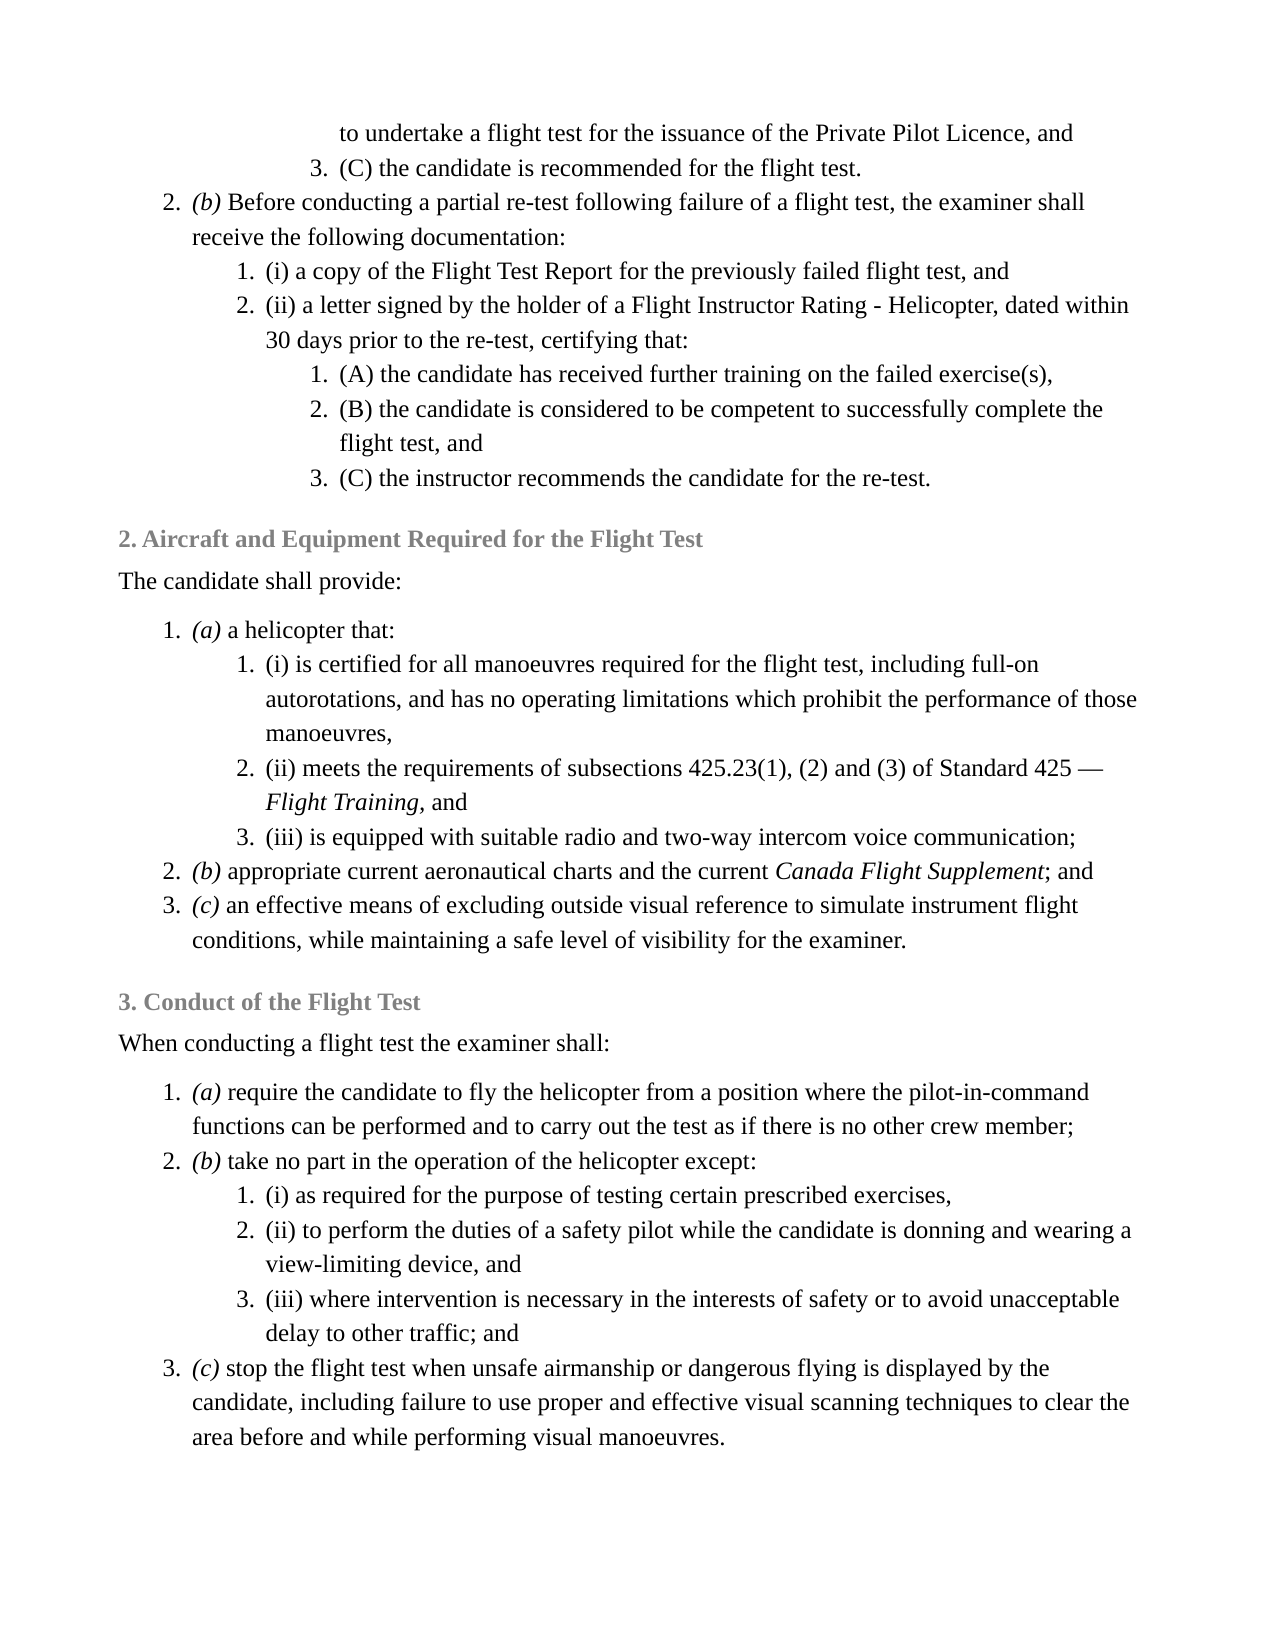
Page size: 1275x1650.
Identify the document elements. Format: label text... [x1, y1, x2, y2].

text When conducting a flight test the examiner shall: [118, 1028, 1157, 1057]
list (ii) meets the requirements of subsections 425.23(1), (2) and (3) of Standard 425 — Flight Training, and [236, 753, 1157, 816]
list (i) is certified for all manoeuvres required for the flight test, including full-on autorotations, and has no operating limitations which prohibit the performance of those manoeuvres, [236, 649, 1157, 747]
list (i) a copy of the Flight Test Report for the previously failed flight test, and [236, 256, 1157, 285]
list (b) take no part in the operation of the helicopter except: [162, 1146, 1157, 1175]
list (ii) a letter signed by the holder of a Flight Instructor Rating - Helicopter, dated within 30 days prior to the re-test, certifying that: [236, 291, 1157, 354]
list (iii) is equipped with suitable radio and two-way intercom voice communication; [236, 822, 1157, 850]
list (c) an effective means of excluding outside visual reference to simulate instrument flight conditions, while maintaining a safe level of visibility for the examiner. [162, 891, 1157, 954]
list (a) require the candidate to fly the helicopter from a position where the pilot-in-command functions can be performed and to carry out the test as if there is no other crew member; [162, 1077, 1157, 1140]
list (C) the instructor recommends the candidate for the re-test. [309, 463, 1157, 492]
list (ii) to perform the duties of a safety pilot while the candidate is donning and wearing a view-limiting device, and [236, 1215, 1157, 1278]
list (c) stop the flight test when unsafe airmanship or dangerous flying is displayed by the candidate, including failure to use proper and effective visual scanning techniques to clear the area before and while performing visual manoeuvres. [162, 1353, 1157, 1451]
list (C) the candidate is recommended for the flight test. [309, 153, 1157, 181]
list to undertake a flight test for the issuance of the Private Pilot Licence, and [309, 118, 1157, 147]
list (b) Before conducting a partial re-test following failure of a flight test, the examiner shall receive the following documentation: [162, 187, 1157, 250]
text The candidate shall provide: [118, 566, 1157, 594]
list (A) the candidate has received further training on the failed exercise(s), [309, 359, 1157, 388]
subtitle 3. Conduct of the Flight Test [118, 987, 1157, 1015]
subtitle 2. Aircraft and Equipment Required for the Flight Test [118, 524, 1157, 553]
list (i) as required for the purpose of testing certain prescribed exercises, [236, 1180, 1157, 1209]
list (B) the candidate is considered to be competent to successfully complete the flight test, and [309, 394, 1157, 457]
list (a) a helicopter that: [162, 615, 1157, 643]
list (iii) where intervention is necessary in the interests of safety or to avoid unacceptable delay to other traffic; and [236, 1284, 1157, 1347]
list (b) appropriate current aeronautical charts and the current Canada Flight Supplement; and [162, 856, 1157, 885]
